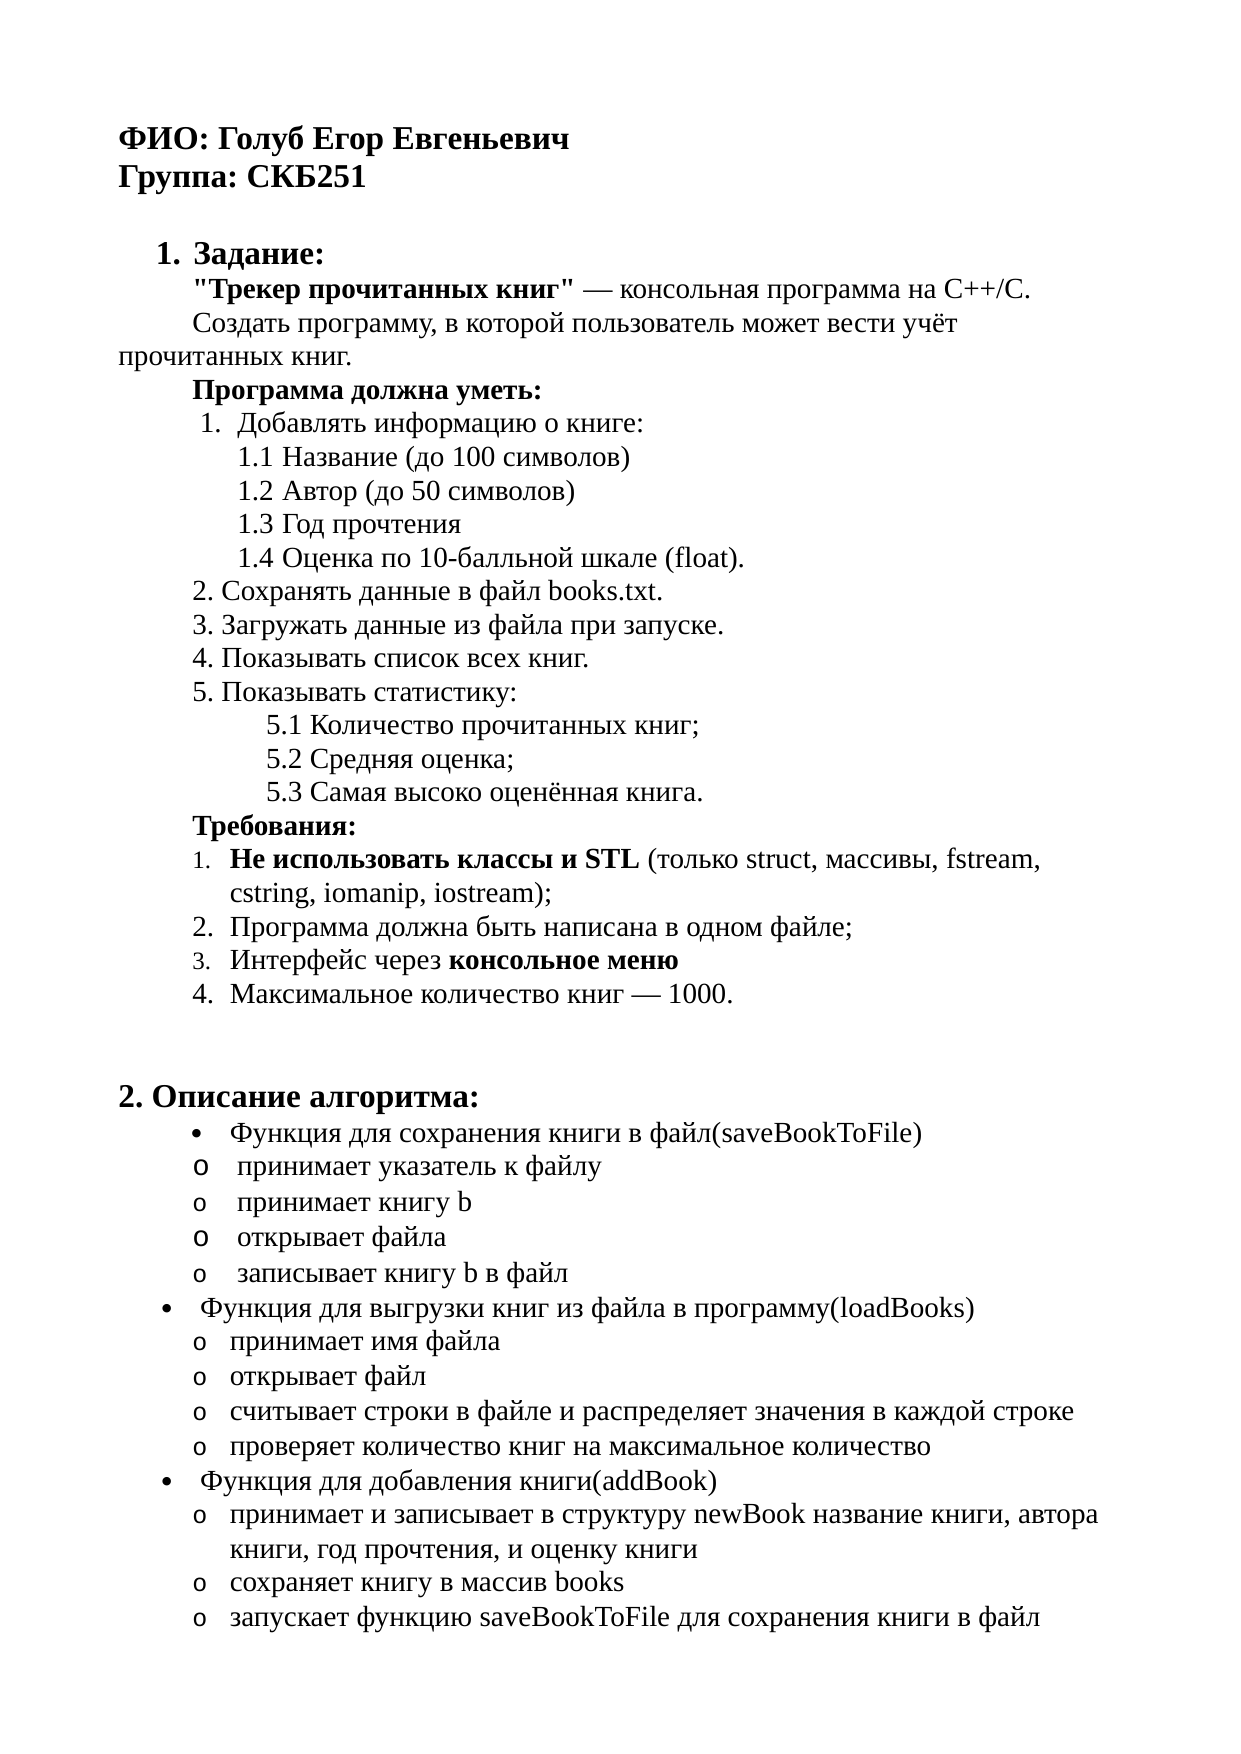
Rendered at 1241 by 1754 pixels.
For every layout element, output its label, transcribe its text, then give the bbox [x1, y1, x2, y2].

text "Трекер прочитанных книг" — консольная программа на C++/C. [156, 271, 1122, 305]
list принимает и записывает в структуру newBook название книги, автора книги, год прочтения, и оценку книги [192, 1496, 1122, 1564]
text 5.2 Средняя оценка; [192, 741, 1122, 774]
list принимает указатель к файлу [192, 1148, 1122, 1184]
text 2. Сохранять данные в файл books.txt. [118, 573, 1122, 607]
list Название (до 100 символов) [237, 439, 1122, 473]
text ФИО: Голуб Егор Евгеньевич [118, 118, 1122, 156]
text Требования: [192, 808, 1122, 842]
list Не использовать классы и STL (только struct, массивы, fstream, cstring, iomanip, iostream); [192, 842, 1122, 909]
list запускает функцию saveBookToFile для сохранения книги в файл [192, 1599, 1122, 1634]
list Задание: [156, 233, 1122, 271]
list проверяет количество книг на максимальное количество [192, 1428, 1122, 1463]
text 3. Загружать данные из файла при запуске. [118, 607, 1122, 640]
list записывает книгу b в файл [192, 1255, 1122, 1290]
text 5. Показывать статистику: [118, 674, 1122, 707]
text Программа должна уметь: [118, 372, 1122, 406]
list Функция для добавления книги(addBook) [162, 1463, 1122, 1496]
list Оценка по 10-балльной шкале (float). [237, 540, 1122, 573]
list Функция для сохранения книги в файл(saveBookToFile) [192, 1115, 1122, 1148]
text 4. Показывать список всех книг. [118, 640, 1122, 674]
list принимает книгу b [192, 1184, 1122, 1219]
list Максимальное количество книг — 1000. [192, 976, 1122, 1009]
list открывает файл [192, 1358, 1122, 1393]
list принимает имя файла [192, 1323, 1122, 1358]
text Создать программу, в которой пользователь может вести учёт прочитанных книг. [118, 305, 1122, 372]
list сохраняет книгу в массив books [192, 1564, 1122, 1599]
text 5.3 Самая высоко оценённая книга. [192, 774, 1122, 808]
text 2. Описание алгоритма: [118, 1076, 1122, 1115]
list Программа должна быть написана в одном файле; [192, 909, 1122, 942]
list Функция для выгрузки книг из файла в программу(loadBooks) [162, 1290, 1122, 1323]
list Интерфейс через консольное меню [192, 942, 1122, 976]
list Автор (до 50 символов) [237, 473, 1122, 506]
text Группа: СКБ251 [118, 156, 1122, 195]
list Год прочтения [237, 506, 1122, 540]
list считывает строки в файле и распределяет значения в каждой строке [192, 1393, 1122, 1428]
list открывает файла [192, 1219, 1122, 1255]
text 5.1 Количество прочитанных книг; [192, 707, 1122, 741]
list Добавлять информацию о книге: [199, 406, 1122, 439]
